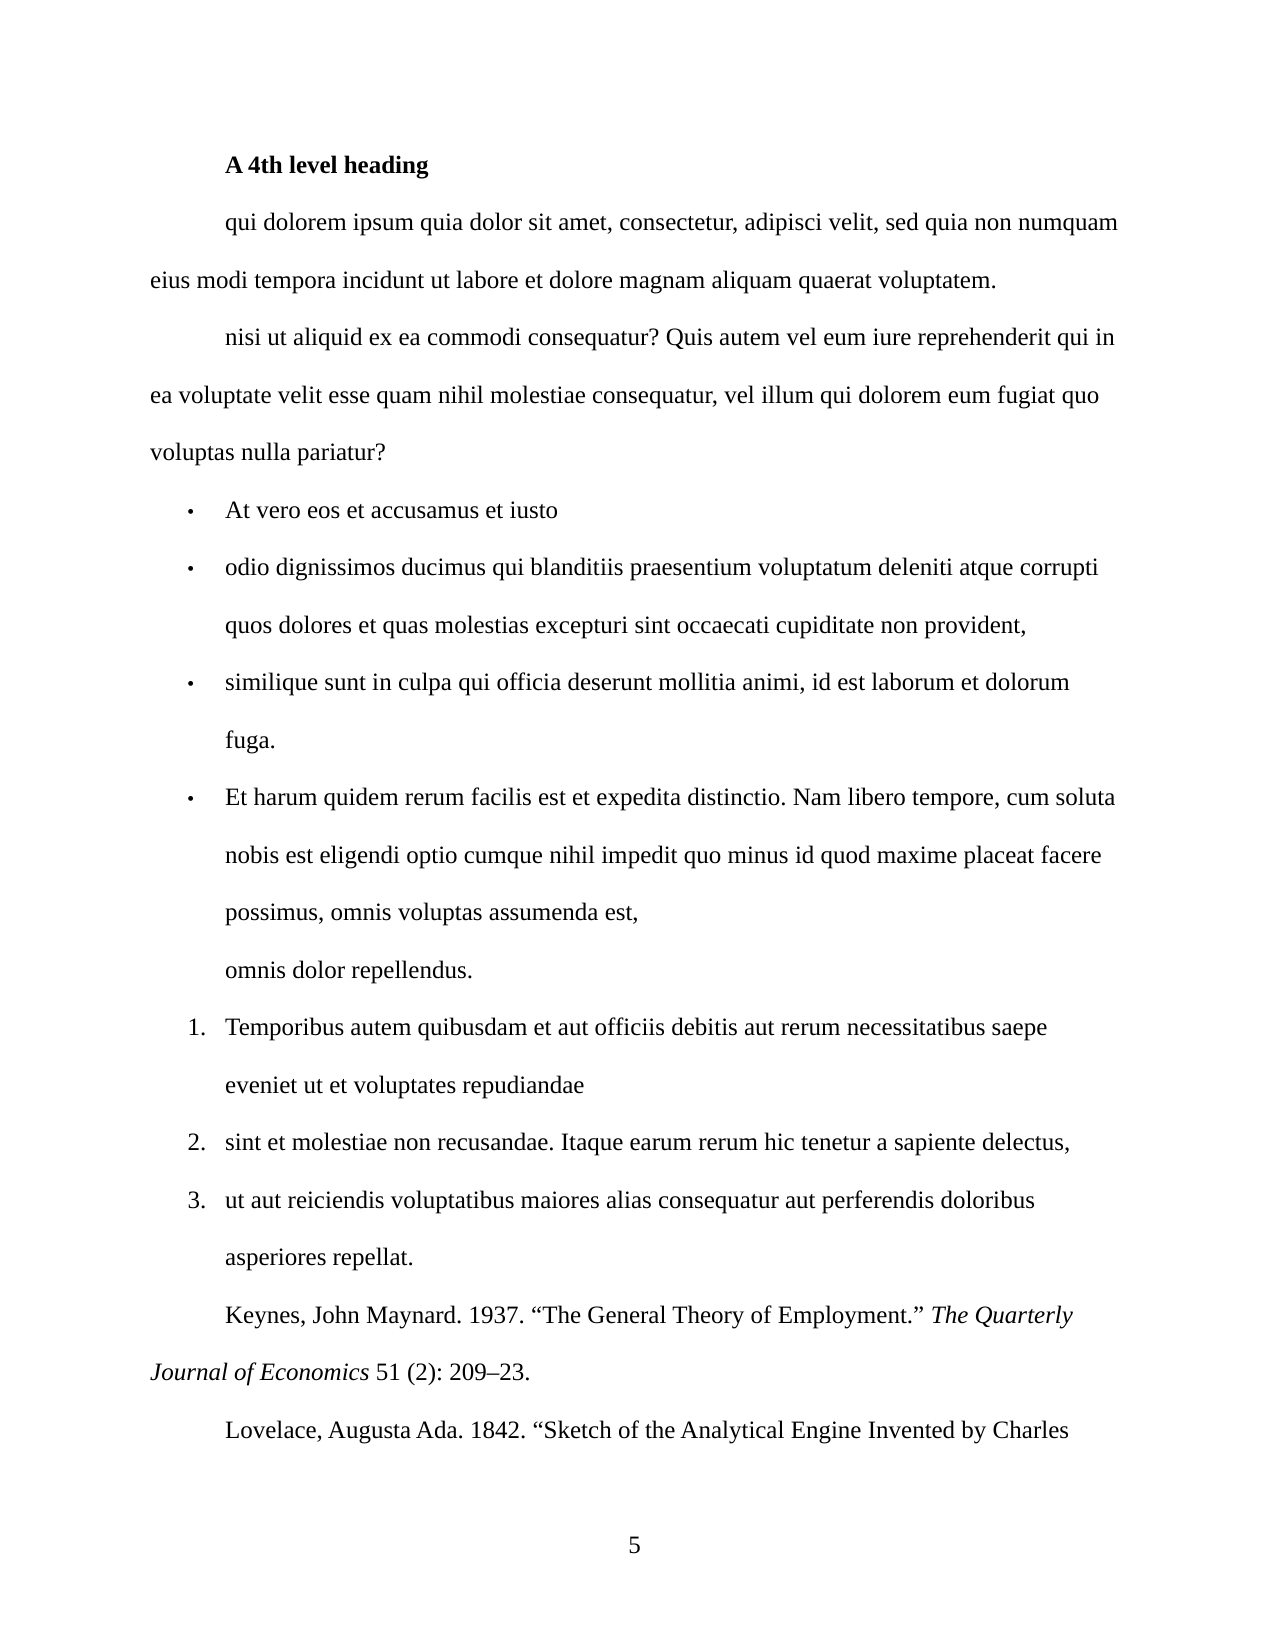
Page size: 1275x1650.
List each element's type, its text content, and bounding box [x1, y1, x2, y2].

text nisi ut aliquid ex ea commodi consequatur? Quis autem vel eum iure reprehenderit qui in ea voluptate velit esse quam nihil molestiae consequatur, vel illum qui dolorem eum fugiat quo voluptas nulla pariatur? [150, 322, 1125, 466]
list odio dignissimos ducimus qui blanditiis praesentium voluptatum deleniti atque corrupti quos dolores et quas molestias excepturi sint occaecati cupiditate non provident, [187, 552, 1125, 639]
text omnis dolor repellendus. [150, 955, 1125, 984]
list Et harum quidem rerum facilis est et expedita distinctio. Nam libero tempore, cum soluta nobis est eligendi optio cumque nihil impedit quo minus id quod maxime placeat facere possimus, omnis voluptas assumenda est, [187, 782, 1125, 926]
subtitle A 4th level heading [150, 150, 1125, 179]
list At vero eos et accusamus et iusto [187, 495, 1125, 524]
text qui dolorem ipsum quia dolor sit amet, consectetur, adipisci velit, sed quia non numquam eius modi tempora incidunt ut labore et dolore magnam aliquam quaerat voluptatem. [150, 207, 1125, 294]
list similique sunt in culpa qui officia deserunt mollitia animi, id est laborum et dolorum fuga. [187, 667, 1125, 754]
text Keynes, John Maynard. 1937. “The General Theory of Employment.” The Quarterly Journal of Economics 51 (2): 209–23. [150, 1300, 1125, 1386]
text Lovelace, Augusta Ada. 1842. “Sketch of the Analytical Engine Invented by Charles [150, 1415, 1125, 1444]
list ut aut reiciendis voluptatibus maiores alias consequatur aut perferendis doloribus asperiores repellat. [187, 1185, 1125, 1271]
list sint et molestiae non recusandae. Itaque earum rerum hic tenetur a sapiente delectus, [187, 1127, 1125, 1156]
list Temporibus autem quibusdam et aut officiis debitis aut rerum necessitatibus saepe eveniet ut et voluptates repudiandae [187, 1012, 1125, 1099]
